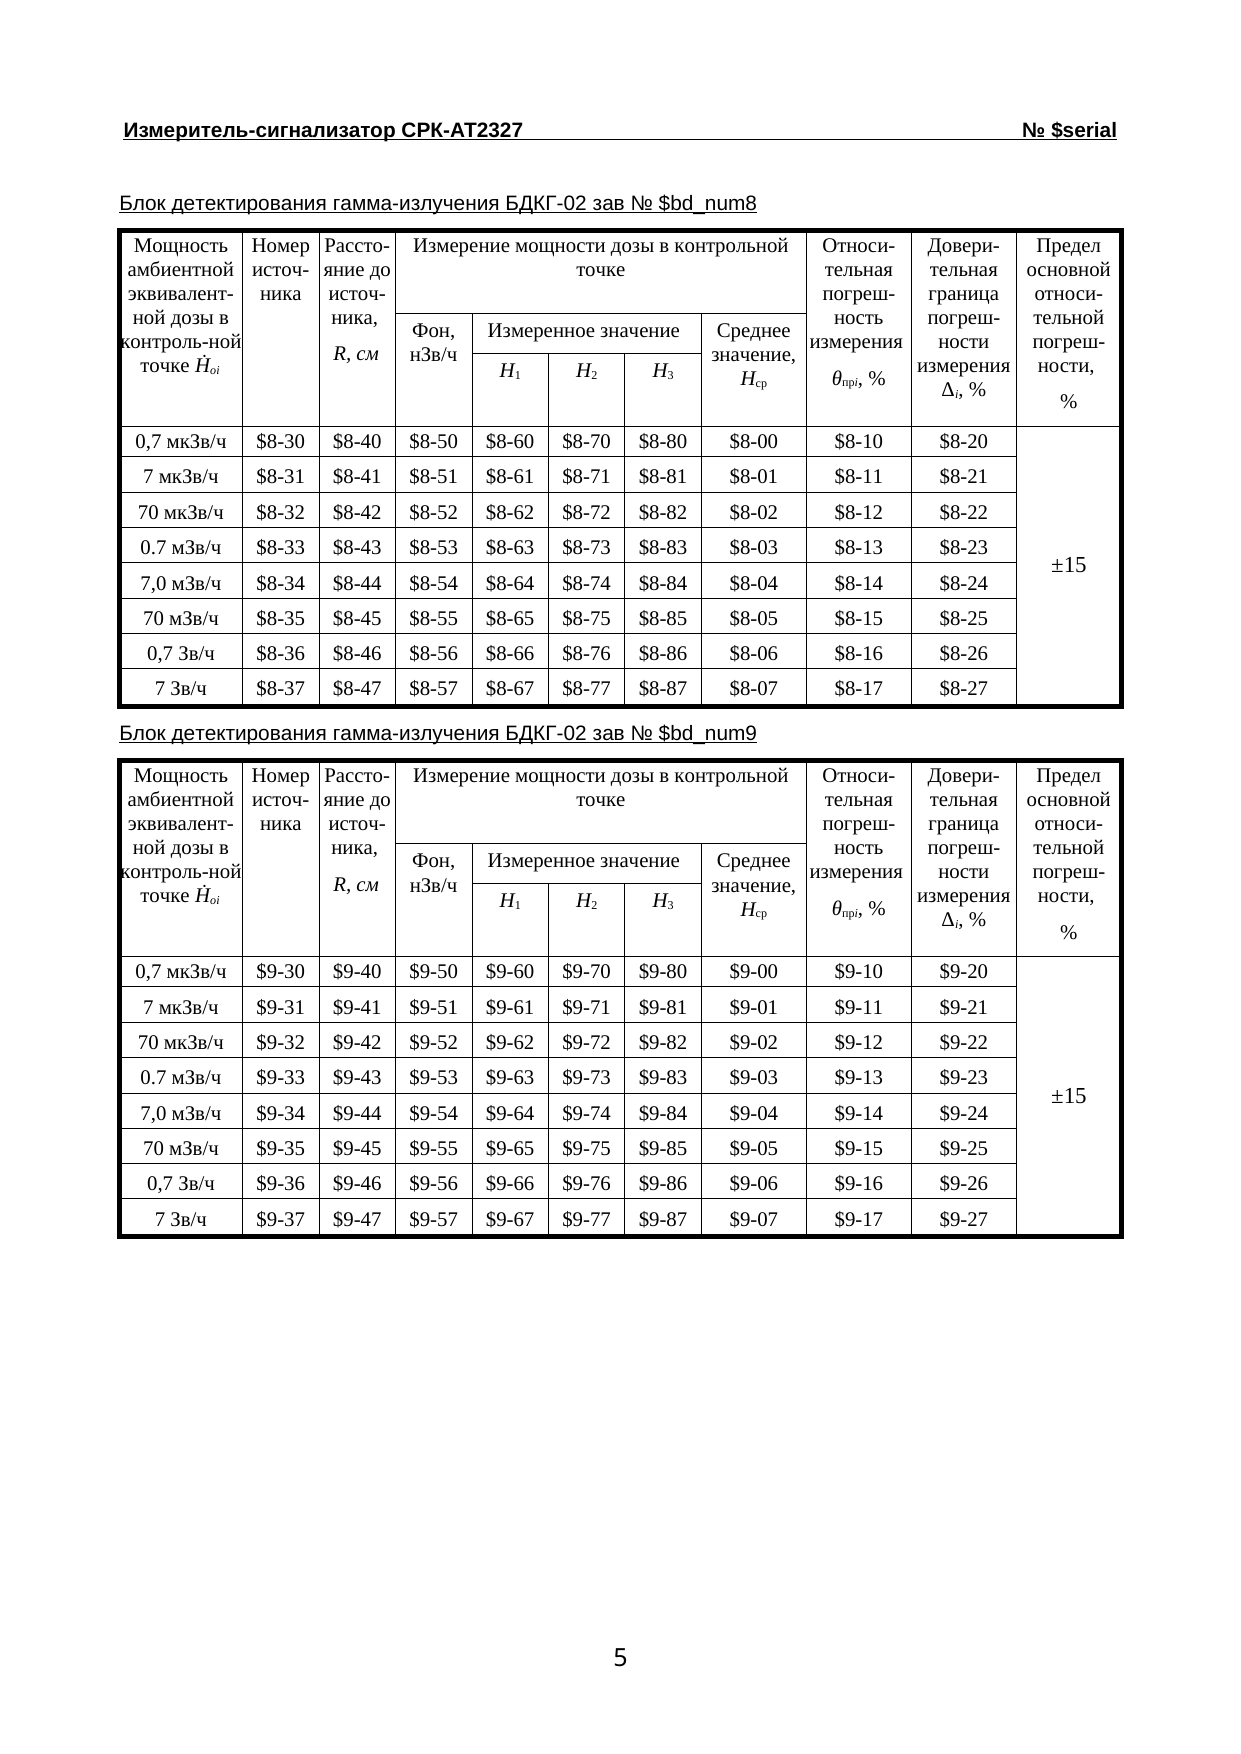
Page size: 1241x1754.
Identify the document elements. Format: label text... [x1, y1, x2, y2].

table_cell $9-54 [396, 1094, 472, 1128]
table_cell $8-74 [549, 563, 624, 597]
table_cell 7 Зв/ч [122, 669, 242, 703]
table_cell 0,7 Зв/ч [122, 1164, 242, 1198]
table_cell $8-66 [473, 634, 548, 668]
table_cell $8-51 [396, 457, 472, 492]
table_cell $9-03 [702, 1058, 806, 1092]
table_cell $9-72 [549, 1023, 624, 1057]
table_cell $9-74 [549, 1094, 624, 1128]
table_cell $9-20 [912, 957, 1016, 986]
table_cell $8-55 [396, 599, 472, 633]
table_cell $9-80 [625, 957, 701, 986]
table_cell $8-81 [625, 457, 701, 492]
table_cell Относи-тельная погреш-ность измерения θпрi, % [807, 233, 911, 426]
table_cell $8-03 [702, 528, 806, 562]
table_cell $8-85 [625, 599, 701, 633]
table_cell $9-64 [473, 1094, 548, 1128]
table_cell $8-16 [807, 634, 911, 668]
table_cell $9-61 [473, 987, 548, 1022]
table_cell $9-51 [396, 987, 472, 1022]
table_cell $9-81 [625, 987, 701, 1022]
table_cell $8-23 [912, 528, 1016, 562]
table_cell $8-06 [702, 634, 806, 668]
table_cell $8-86 [625, 634, 701, 668]
table_cell $8-24 [912, 563, 1016, 597]
table_cell $9-02 [702, 1023, 806, 1057]
table_cell 7 мкЗв/ч [122, 987, 242, 1022]
table_cell Номер источ-ника [243, 233, 319, 426]
table_cell 0,7 Зв/ч [122, 634, 242, 668]
table_cell $8-21 [912, 457, 1016, 492]
table_cell $9-65 [473, 1129, 548, 1163]
table_cell $9-76 [549, 1164, 624, 1198]
table_cell 0,7 мкЗв/ч [122, 957, 242, 986]
table_cell 70 мЗв/ч [122, 599, 242, 633]
table_cell Рассто-яние до источ-ника, R, см [320, 763, 395, 956]
table_cell 70 мкЗв/ч [122, 1023, 242, 1057]
table_cell $8-65 [473, 599, 548, 633]
table_cell $8-31 [243, 457, 319, 492]
table_cell $8-42 [320, 493, 395, 527]
table_cell $8-22 [912, 493, 1016, 527]
table_cell $9-25 [912, 1129, 1016, 1163]
table_cell ±15 [1017, 427, 1119, 703]
table_cell $9-16 [807, 1164, 911, 1198]
table_cell $9-83 [625, 1058, 701, 1092]
table_cell $8-30 [243, 427, 319, 456]
table_cell $8-61 [473, 457, 548, 492]
table_cell $9-15 [807, 1129, 911, 1163]
table_cell $8-01 [702, 457, 806, 492]
table_cell $9-47 [320, 1199, 395, 1234]
table_cell $9-31 [243, 987, 319, 1022]
table_cell $9-53 [396, 1058, 472, 1092]
table_cell Фон, нЗв/ч [396, 314, 472, 426]
table_cell $8-54 [396, 563, 472, 597]
table_cell $8-34 [243, 563, 319, 597]
table_cell $8-80 [625, 427, 701, 456]
table_cell $8-04 [702, 563, 806, 597]
table_cell $9-10 [807, 957, 911, 986]
table_header Блок детектирования гамма-излучения БДКГ-02 зав № $bd_num9 [119, 709, 1121, 758]
table_cell $8-56 [396, 634, 472, 668]
table_cell Измеренное значение [473, 844, 701, 883]
table_cell $8-36 [243, 634, 319, 668]
table_cell $8-02 [702, 493, 806, 527]
table_cell $9-71 [549, 987, 624, 1022]
table_cell $9-87 [625, 1199, 701, 1234]
table_cell $9-01 [702, 987, 806, 1022]
table_cell Предел основной относи-тельной погреш-ности, % [1017, 763, 1119, 956]
table_cell $9-42 [320, 1023, 395, 1057]
table_cell Рассто-яние до источ-ника, R, см [320, 233, 395, 426]
table_cell 0,7 мкЗв/ч [122, 427, 242, 456]
table_cell $8-57 [396, 669, 472, 703]
table_cell $9-06 [702, 1164, 806, 1198]
table_cell $9-55 [396, 1129, 472, 1163]
table_cell $8-75 [549, 599, 624, 633]
table_cell $9-60 [473, 957, 548, 986]
table_cell $8-70 [549, 427, 624, 456]
table_cell 70 мкЗв/ч [122, 493, 242, 527]
table_cell $9-85 [625, 1129, 701, 1163]
table_cell $9-43 [320, 1058, 395, 1092]
table_cell $8-12 [807, 493, 911, 527]
table_cell H3 [625, 354, 701, 426]
table_cell $8-07 [702, 669, 806, 703]
table_cell $9-41 [320, 987, 395, 1022]
table_cell H2 [549, 354, 624, 426]
table_cell $9-12 [807, 1023, 911, 1057]
table_cell 7,0 мЗв/ч [122, 1094, 242, 1128]
table_cell $8-60 [473, 427, 548, 456]
table_cell $8-62 [473, 493, 548, 527]
table_cell $8-46 [320, 634, 395, 668]
table_cell $8-00 [702, 427, 806, 456]
table_cell Предел основной относи-тельной погреш-ности, % [1017, 233, 1119, 426]
table_cell $8-37 [243, 669, 319, 703]
table_cell $8-83 [625, 528, 701, 562]
table_cell $8-84 [625, 563, 701, 597]
table_cell Измеренное значение [473, 314, 701, 353]
table_cell $9-75 [549, 1129, 624, 1163]
table_cell $9-70 [549, 957, 624, 986]
table_cell $8-25 [912, 599, 1016, 633]
table_cell $9-11 [807, 987, 911, 1022]
table_cell $8-82 [625, 493, 701, 527]
table_cell $8-14 [807, 563, 911, 597]
table_cell $9-67 [473, 1199, 548, 1234]
table_cell $8-72 [549, 493, 624, 527]
table_cell $9-66 [473, 1164, 548, 1198]
table_cell Довери-тельная граница погреш-ности измерения Δi, % [912, 763, 1016, 956]
table_cell Мощность амбиентной эквивалент-ной дозы в контроль-ной точке Ḣoi [122, 233, 242, 426]
table_cell 70 мЗв/ч [122, 1129, 242, 1163]
table_cell $8-47 [320, 669, 395, 703]
table_cell $9-32 [243, 1023, 319, 1057]
table_cell $9-27 [912, 1199, 1016, 1234]
table_cell $8-27 [912, 669, 1016, 703]
table_cell $9-14 [807, 1094, 911, 1128]
table_cell Среднее значение, Hср [702, 314, 806, 426]
table_cell $9-05 [702, 1129, 806, 1163]
table_cell $8-87 [625, 669, 701, 703]
table_cell $8-50 [396, 427, 472, 456]
table_cell $8-52 [396, 493, 472, 527]
table_cell Фон, нЗв/ч [396, 844, 472, 956]
table_cell $8-76 [549, 634, 624, 668]
table_cell $8-77 [549, 669, 624, 703]
table_cell ±15 [1017, 957, 1119, 1234]
table_cell $9-36 [243, 1164, 319, 1198]
table_cell $8-35 [243, 599, 319, 633]
table_cell $8-20 [912, 427, 1016, 456]
table_cell $9-24 [912, 1094, 1016, 1128]
table_cell $9-77 [549, 1199, 624, 1234]
table_cell H1 [473, 884, 548, 956]
table_cell Довери-тельная граница погреш-ности измерения Δi, % [912, 233, 1016, 426]
table_cell $8-63 [473, 528, 548, 562]
table_cell $8-10 [807, 427, 911, 456]
table_cell $8-45 [320, 599, 395, 633]
table_cell $9-13 [807, 1058, 911, 1092]
table_cell $8-43 [320, 528, 395, 562]
table_cell $8-64 [473, 563, 548, 597]
table_cell $8-32 [243, 493, 319, 527]
table_cell $8-33 [243, 528, 319, 562]
table_cell Измерение мощности дозы в контрольной точке [396, 763, 806, 843]
table_cell Номер источ-ника [243, 763, 319, 956]
table_cell Среднее значение, Hср [702, 844, 806, 956]
table_cell $9-35 [243, 1129, 319, 1163]
table_cell $8-41 [320, 457, 395, 492]
table_cell $9-22 [912, 1023, 1016, 1057]
table_cell $8-53 [396, 528, 472, 562]
table_cell H1 [473, 354, 548, 426]
table_cell 7 Зв/ч [122, 1199, 242, 1234]
table_cell $9-86 [625, 1164, 701, 1198]
table_cell $8-71 [549, 457, 624, 492]
table_cell $9-56 [396, 1164, 472, 1198]
table_cell $9-82 [625, 1023, 701, 1057]
table_cell 7 мкЗв/ч [122, 457, 242, 492]
table_cell $9-23 [912, 1058, 1016, 1092]
table_cell $8-05 [702, 599, 806, 633]
table_cell $9-73 [549, 1058, 624, 1092]
table_cell $9-52 [396, 1023, 472, 1057]
table_cell $9-57 [396, 1199, 472, 1234]
table_cell $9-26 [912, 1164, 1016, 1198]
table_cell $9-00 [702, 957, 806, 986]
table_cell H3 [625, 884, 701, 956]
table_cell $9-17 [807, 1199, 911, 1234]
table_cell $9-46 [320, 1164, 395, 1198]
table_cell $8-15 [807, 599, 911, 633]
table_cell $9-50 [396, 957, 472, 986]
table_cell $9-40 [320, 957, 395, 986]
table_cell $9-84 [625, 1094, 701, 1128]
table_cell $9-33 [243, 1058, 319, 1092]
table_cell $9-37 [243, 1199, 319, 1234]
table_cell $8-26 [912, 634, 1016, 668]
table_cell $8-67 [473, 669, 548, 703]
table_cell $8-13 [807, 528, 911, 562]
table_cell $9-04 [702, 1094, 806, 1128]
table_cell $8-44 [320, 563, 395, 597]
table_cell Измерение мощности дозы в контрольной точке [396, 233, 806, 313]
table_cell Мощность амбиентной эквивалент-ной дозы в контроль-ной точке Ḣoi [122, 763, 242, 956]
table_cell $9-07 [702, 1199, 806, 1234]
table_cell 0.7 мЗв/ч [122, 1058, 242, 1092]
table_cell $9-34 [243, 1094, 319, 1128]
table_cell $8-11 [807, 457, 911, 492]
table_header Блок детектирования гамма-излучения БДКГ-02 зав № $bd_num8 [119, 179, 1121, 227]
table_cell $8-40 [320, 427, 395, 456]
table_cell $9-44 [320, 1094, 395, 1128]
table_cell $9-45 [320, 1129, 395, 1163]
table_cell H2 [549, 884, 624, 956]
table_cell $9-63 [473, 1058, 548, 1092]
table_cell $9-21 [912, 987, 1016, 1022]
table_cell 7,0 мЗв/ч [122, 563, 242, 597]
table_cell $8-17 [807, 669, 911, 703]
table_cell Относи-тельная погреш-ность измерения θпрi, % [807, 763, 911, 956]
table_cell $9-62 [473, 1023, 548, 1057]
table_cell 0.7 мЗв/ч [122, 528, 242, 562]
table_cell $8-73 [549, 528, 624, 562]
table_cell $9-30 [243, 957, 319, 986]
